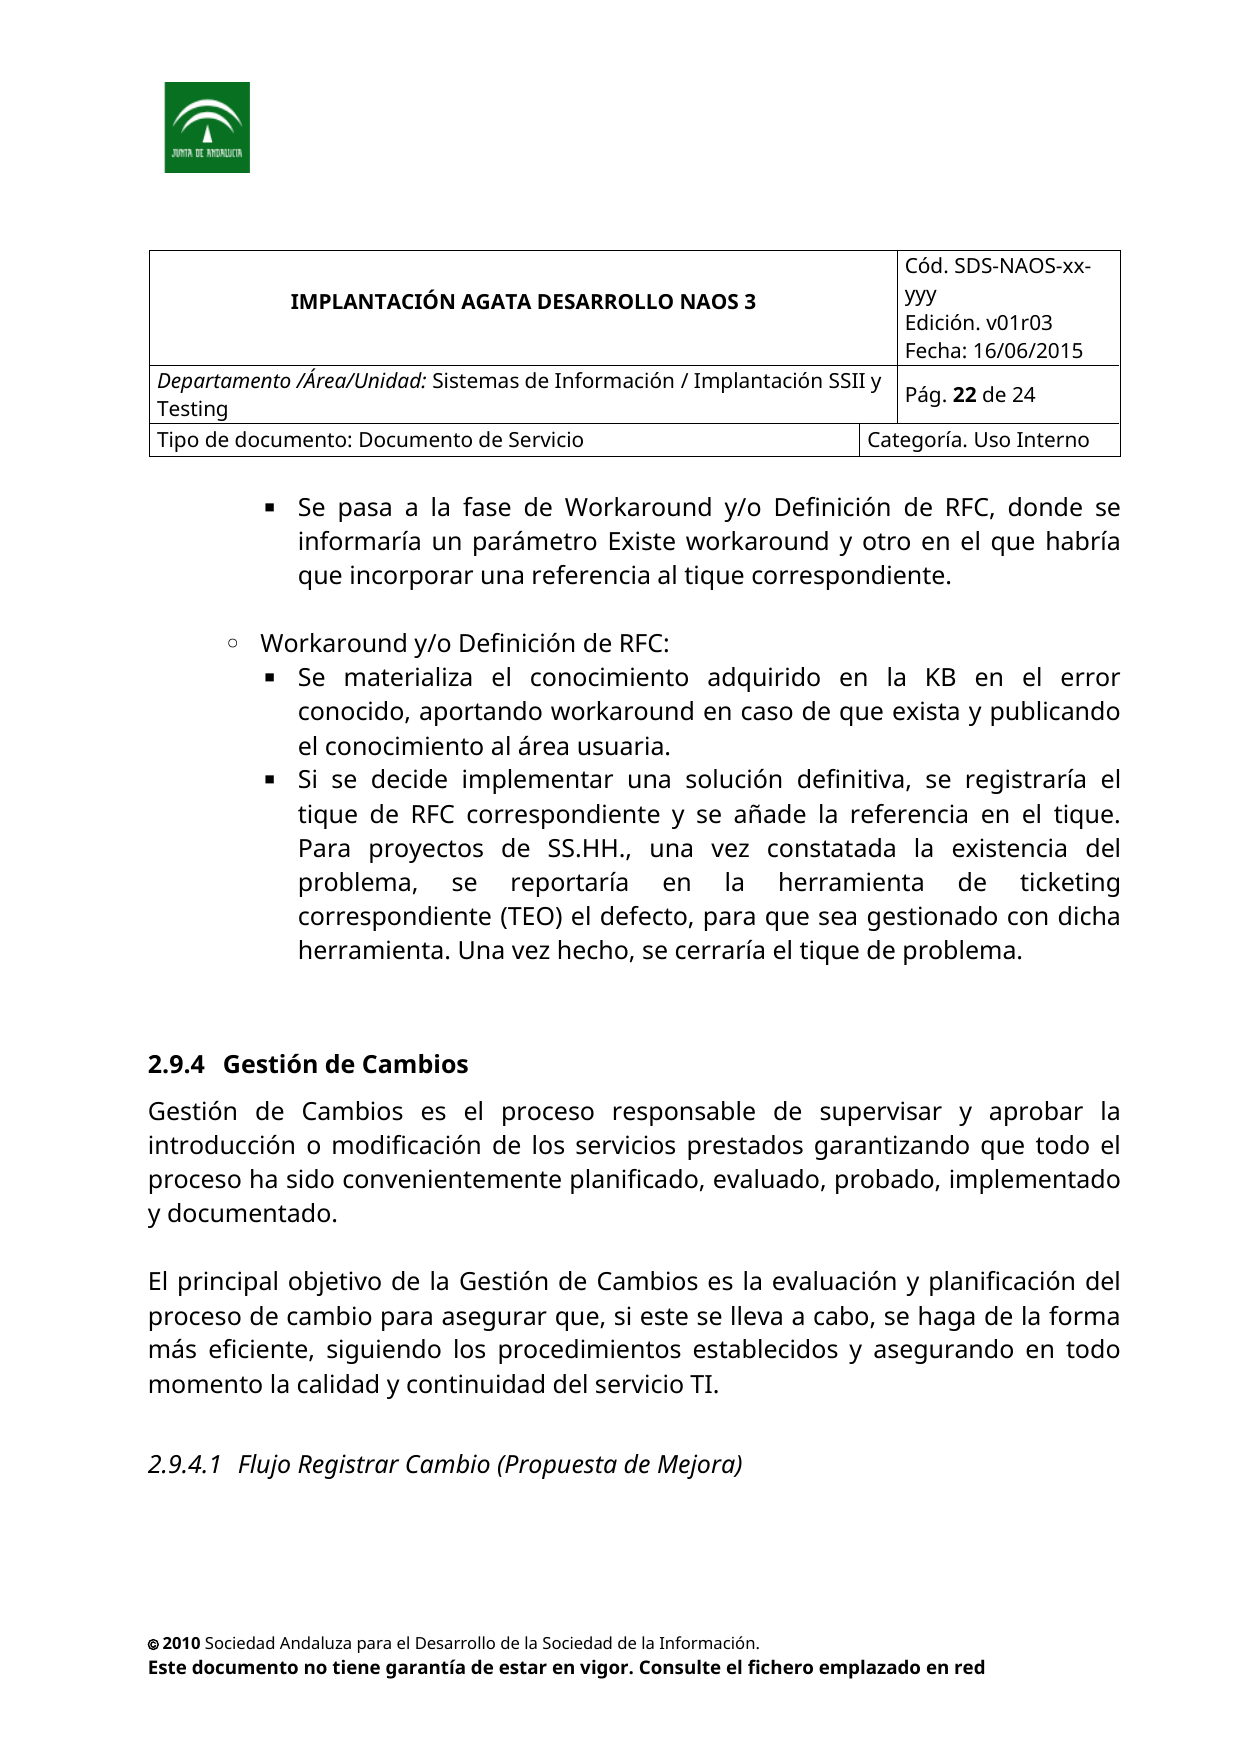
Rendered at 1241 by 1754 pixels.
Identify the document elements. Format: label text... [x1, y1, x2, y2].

subtitle Flujo Registrar Cambio (Propuesta de Mejora) [148, 1447, 1122, 1481]
list Se materializa el conocimiento adquirido en la KB en el error conocido, aportando workaround en caso de que exista y publicando el conocimiento al área usuaria. [260, 660, 1122, 762]
subtitle Gestión de Cambios [148, 1047, 1122, 1081]
list Se pasa a la fase de Workaround y/o Definición de RFC, donde se informaría un parámetro Existe workaround y otro en el que habría que incorporar una referencia al tique correspondiente. [260, 490, 1122, 592]
text Gestión de Cambios es el proceso responsable de supervisar y aprobar la introducción o modificación de los servicios prestados garantizando que todo el proceso ha sido convenientemente planificado, evaluado, probado, implementado y documentado. [148, 1094, 1122, 1230]
list Workaround y/o Definición de RFC: [223, 626, 1122, 660]
list Si se decide implementar una solución definitiva, se registraría el tique de RFC correspondiente y se añade la referencia en el tique. Para proyectos de SS.HH., una vez constatada la existencia del problema, se reportaría en la herramienta de ticketing correspondiente (TEO) el defecto, para que sea gestionado con dicha herramienta. Una vez hecho, se cerraría el tique de problema. [260, 762, 1122, 967]
text El principal objetivo de la Gestión de Cambios es la evaluación y planificación del proceso de cambio para asegurar que, si este se lleva a cabo, se haga de la forma más eficiente, siguiendo los procedimientos establecidos y asegurando en todo momento la calidad y continuidad del servicio TI. [148, 1264, 1122, 1400]
